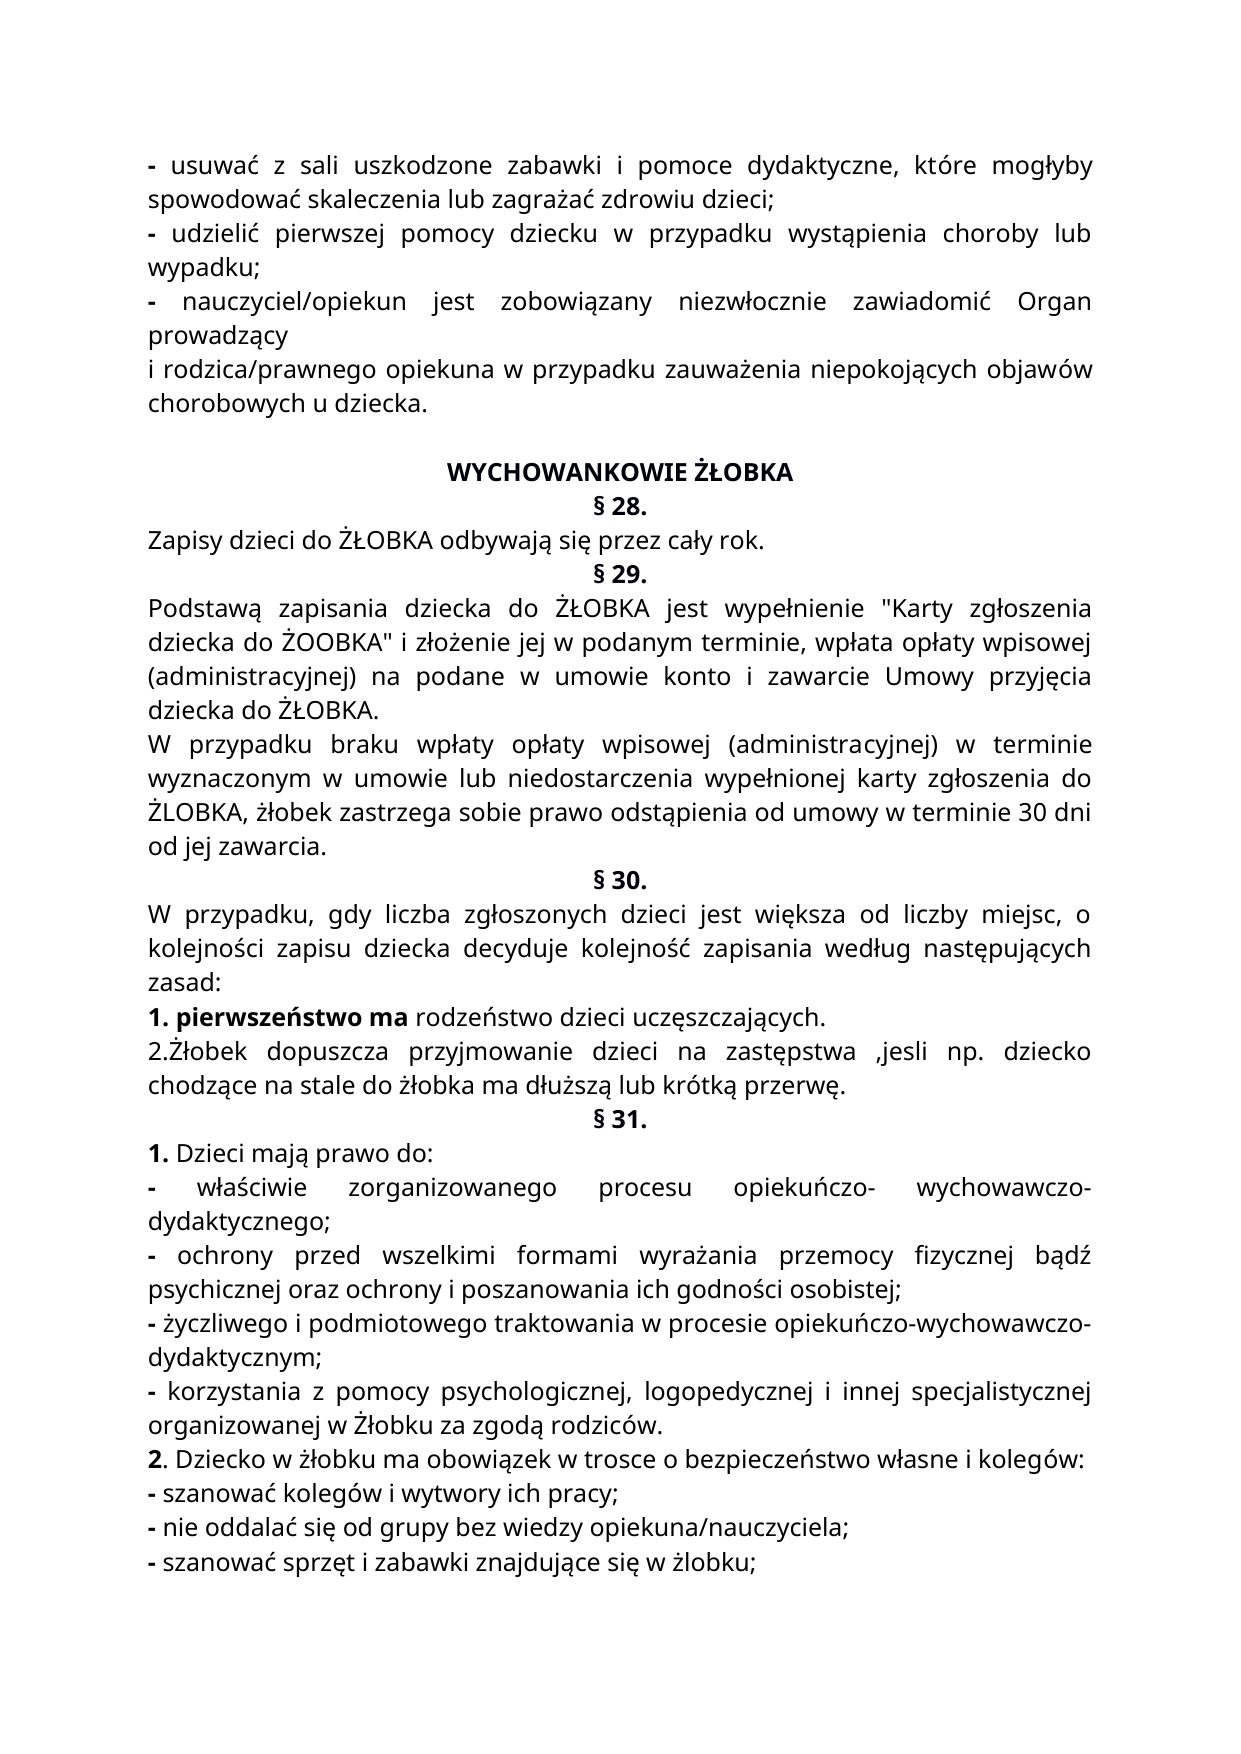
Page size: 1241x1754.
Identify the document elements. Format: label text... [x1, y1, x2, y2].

text - nie oddalać się od grupy bez wiedzy opiekuna/nauczyciela; [148, 1510, 1093, 1544]
text - właściwie zorganizowanego procesu opiekuńczo- wychowawczo-dydaktycznego; [148, 1169, 1093, 1238]
text Zapisy dzieci do ŻŁOBKA odbywają się przez cały rok. [148, 522, 1093, 556]
text - szanować sprzęt i zabawki znajdujące się w żlobku; [148, 1544, 1093, 1578]
text § 30. [148, 863, 1093, 897]
text 2. Dziecko w żłobku ma obowiązek w trosce o bezpieczeństwo własne i kolegów: [148, 1442, 1093, 1476]
text - udzielić pierwszej pomocy dziecku w przypadku wystąpienia choroby lub wypadku; [148, 216, 1093, 284]
text - ochrony przed wszelkimi formami wyrażania przemocy fizycznej bądź psychicznej oraz ochrony i poszanowania ich godności osobistej; [148, 1238, 1093, 1306]
text W przypadku braku wpłaty opłaty wpisowej (administracyjnej) w terminie wyznaczonym w umowie lub niedostarczenia wypełnionej karty zgłoszenia do ŻLOBKA, żłobek zastrzega sobie prawo odstąpienia od umowy w terminie 30 dni od jej zawarcia. [148, 727, 1093, 863]
text - nauczyciel/opiekun jest zobowiązany niezwłocznie zawiadomić Organ prowadzący i rodzica/prawnego opiekuna w przypadku zauważenia niepokojących objawów chorobowych u dziecka. [148, 284, 1093, 420]
text W przypadku, gdy liczba zgłoszonych dzieci jest większa od liczby miejsc, o kolejności zapisu dziecka decyduje kolejność zapisania według następujących zasad: [148, 897, 1093, 999]
text 1. pierwszeństwo ma rodzeństwo dzieci uczęszczających. [148, 999, 1093, 1033]
text WYCHOWANKOWIE ŻŁOBKA [148, 454, 1093, 488]
text - korzystania z pomocy psychologicznej, logopedycznej i innej specjalistycznej organizowanej w Żłobku za zgodą rodziców. [148, 1374, 1093, 1442]
text § 31. [148, 1101, 1093, 1135]
text § 28. [148, 488, 1093, 522]
text § 29. [148, 556, 1093, 590]
text - szanować kolegów i wytwory ich pracy; [148, 1476, 1093, 1510]
text - życzliwego i podmiotowego traktowania w procesie opiekuńczo-wychowawczo-dydaktycznym; [148, 1306, 1093, 1374]
text Podstawą zapisania dziecka do ŻŁOBKA jest wypełnienie "Karty zgłoszenia dziecka do ŻOOBKA" i złożenie jej w podanym terminie, wpłata opłaty wpisowej (administracyjnej) na podane w umowie konto i zawarcie Umowy przyjęcia dziecka do ŻŁOBKA. [148, 590, 1093, 727]
text 1. Dzieci mają prawo do: [148, 1135, 1093, 1169]
text - usuwać z sali uszkodzone zabawki i pomoce dydaktyczne, które mogłyby spowodować skaleczenia lub zagrażać zdrowiu dzieci; [148, 148, 1093, 216]
text 2.Żłobek dopuszcza przyjmowanie dzieci na zastępstwa ,jesli np. dziecko chodzące na stale do żłobka ma dłuższą lub krótką przerwę. [148, 1033, 1093, 1101]
